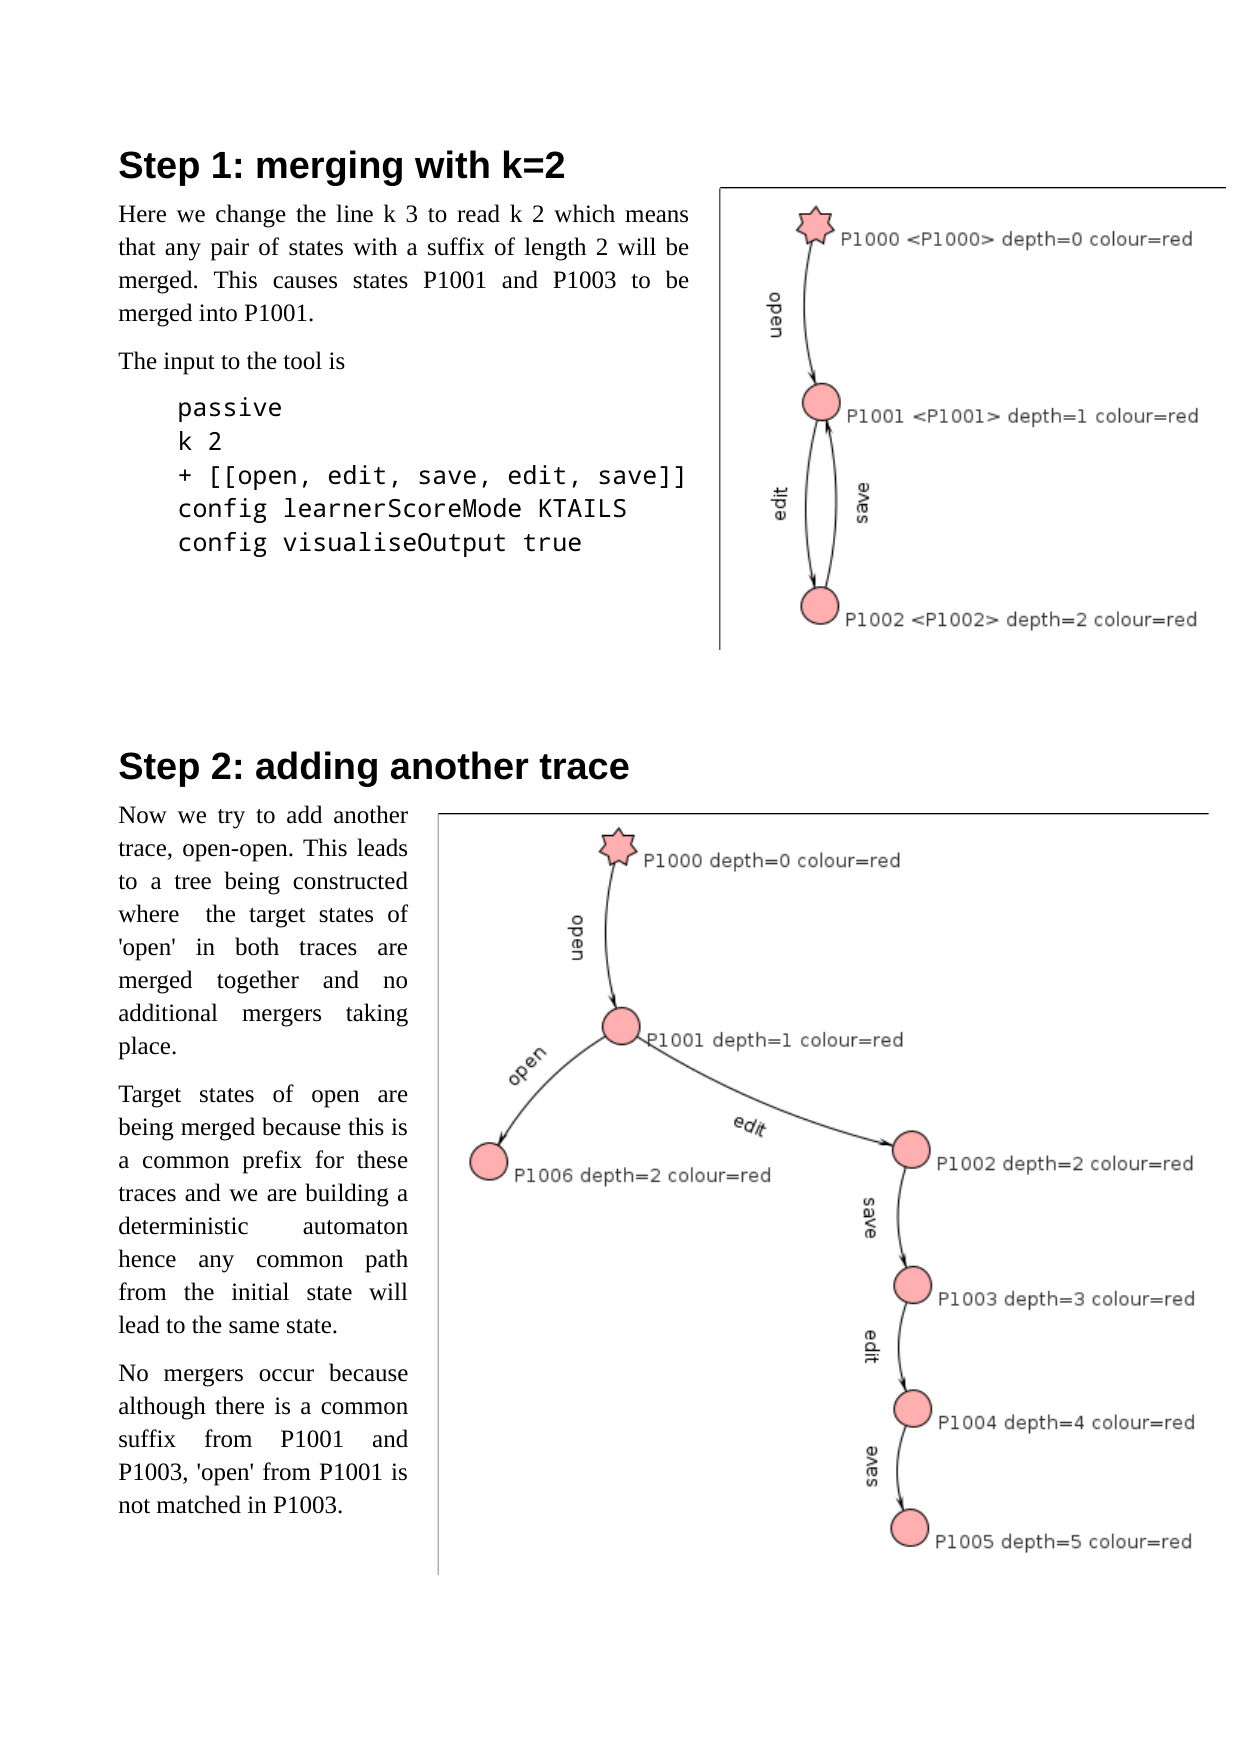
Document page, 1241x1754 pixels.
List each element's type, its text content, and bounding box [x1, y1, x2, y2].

picture [437, 813, 1209, 1575]
text Now we try to add another trace, open-open. This leads to a tree being constructed where the target states of 'open' in both traces are merged together and no additional mergers taking place. [118, 800, 1122, 1060]
picture [719, 187, 1226, 650]
text Here we change the line k 3 to read k 2 which means that any pair of states with a suffix of length 2 will be merged. This causes states P1001 and P1003 to be merged into P1001. [118, 199, 719, 327]
subtitle Step 1: merging with k=2 [118, 143, 1122, 187]
text Target states of open are being merged because this is a common prefix for these traces and we are building a deterministic automaton hence any common path from the initial state will lead to the same state. [118, 1079, 437, 1339]
subtitle Step 2: adding another trace [118, 744, 1122, 788]
text The input to the tool is [118, 346, 719, 375]
text No mergers occur because although there is a common suffix from P1001 and P1003, 'open' from P1001 is not matched in P1003. [118, 1358, 437, 1519]
text passive k 2 + [[open, edit, save, edit, save]] config learnerScoreMode KTAILS config visualiseOutput true [177, 393, 719, 557]
